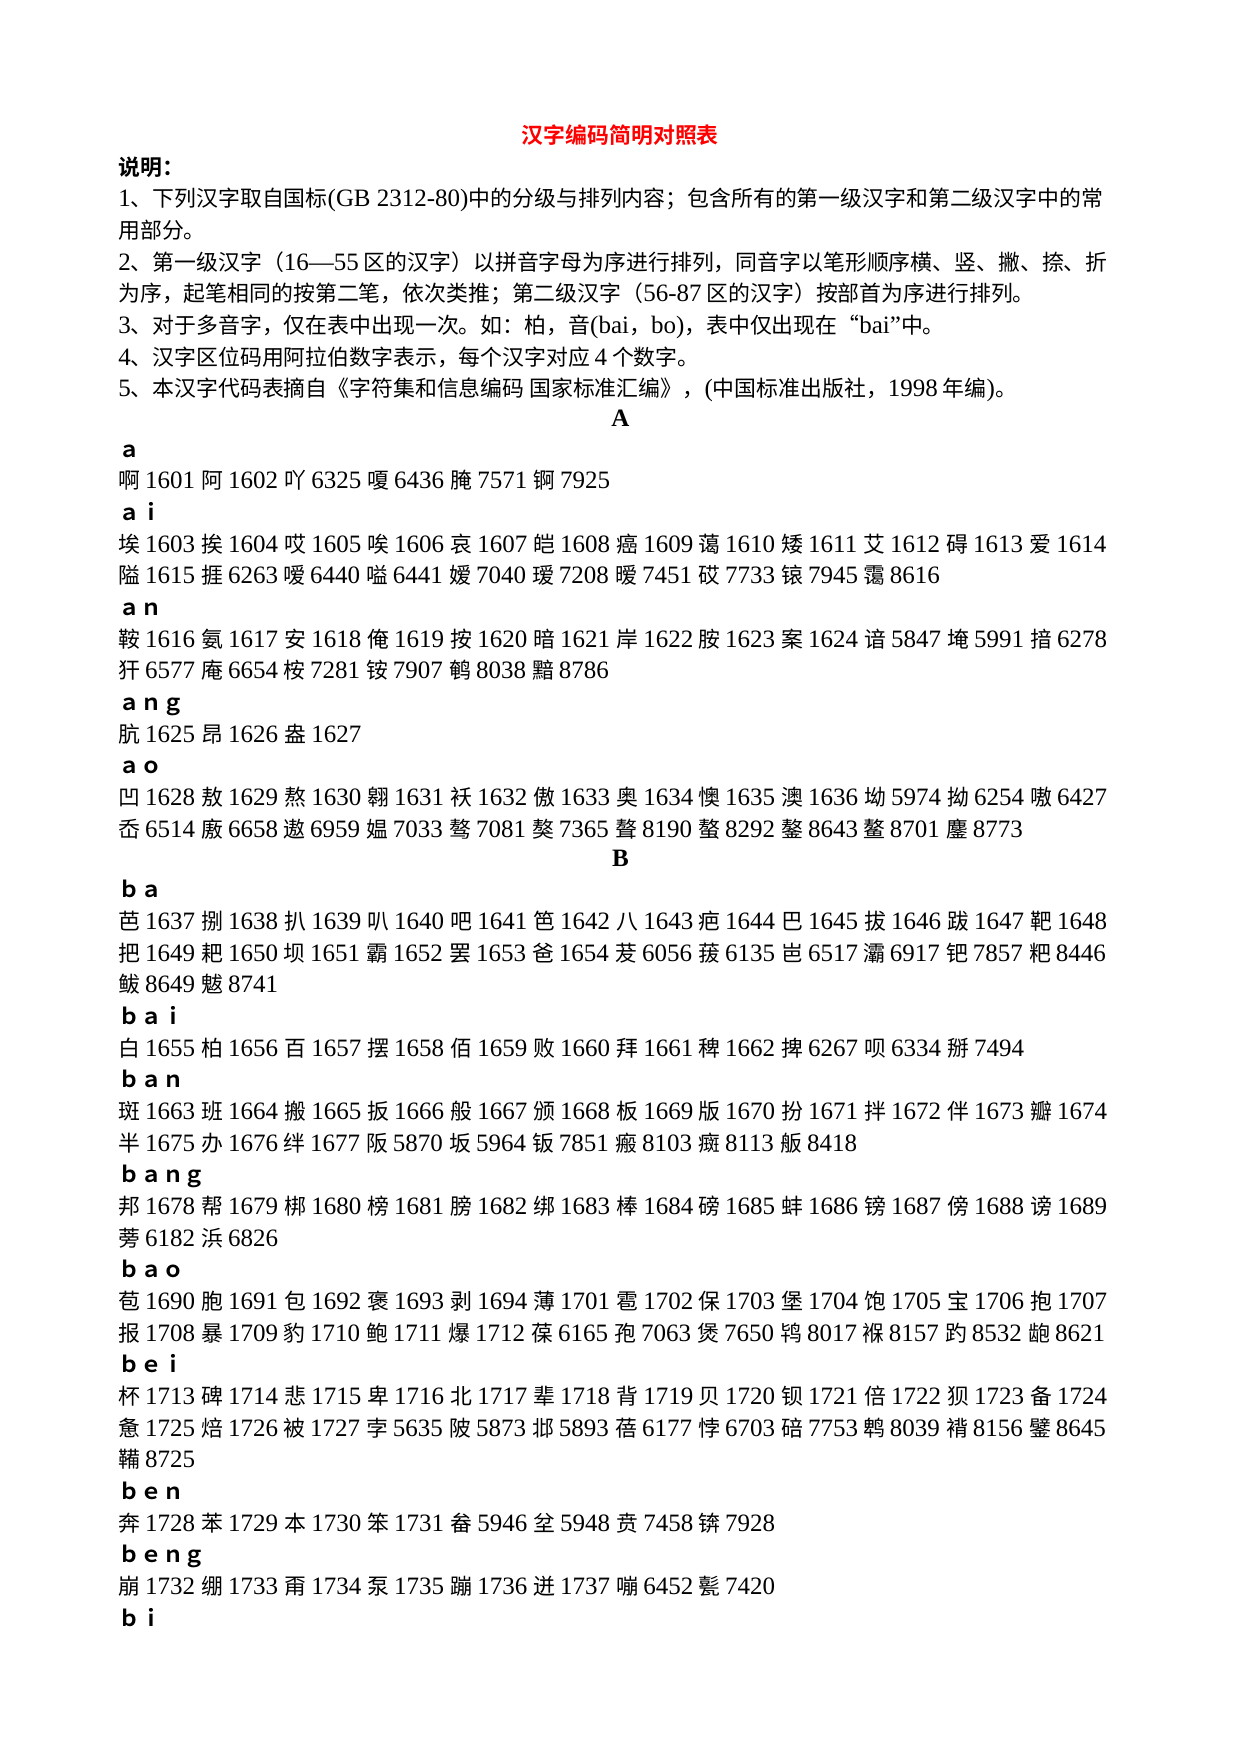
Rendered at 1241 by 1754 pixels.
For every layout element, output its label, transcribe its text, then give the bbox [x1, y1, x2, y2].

text ａｉ [118, 495, 1122, 527]
text ａｎｇ [118, 685, 1122, 717]
text 苞 1690 胞 1691 包 1692 褒 1693 剥 1694 薄 1701 雹 1702保 1703 堡 1704 饱 1705 宝 1706 抱 1707 报 1708 暴 1709豹 1710 鲍 1711 爆 1712 葆 6165 孢 7063 煲 7650 鸨 8017褓 8157 趵 8532 龅 8621 [118, 1284, 1122, 1347]
text 鞍 1616 氨 1617 安 1618 俺 1619 按 1620 暗 1621 岸 1622胺 1623 案 1624 谙 5847 埯 5991 揞 6278 犴 6577 庵 6654桉 7281 铵 7907 鹌 8038 黯 8786 [118, 622, 1122, 685]
text ｂｅｉ [118, 1347, 1122, 1379]
text ａｏ [118, 748, 1122, 780]
text ｂａｉ [118, 999, 1122, 1031]
text ｂａ [118, 872, 1122, 904]
text 杯 1713 碑 1714 悲 1715 卑 1716 北 1717 辈 1718 背 1719贝 1720 钡 1721 倍 1722 狈 1723 备 1724 惫 1725 焙 1726被 1727 孛 5635 陂 5873 邶 5893 蓓 6177 悖 6703 碚 7753鹎 8039 褙 8156 鐾 8645 鞴 8725 [118, 1379, 1122, 1474]
text ｂａｎ [118, 1062, 1122, 1094]
text A [118, 403, 1122, 432]
text 肮 1625 昂 1626 盎 1627 [118, 717, 1122, 748]
text ｂｅｎｇ [118, 1537, 1122, 1569]
text ｂａｎｇ [118, 1157, 1122, 1189]
text 1、下列汉字取自国标(GB 2312-80)中的分级与排列内容；包含所有的第一级汉字和第二级汉字中的常用部分。 [118, 181, 1122, 245]
text 凹 1628 敖 1629 熬 1630 翱 1631 袄 1632 傲 1633 奥 1634懊 1635 澳 1636 坳 5974 拗 6254 嗷 6427 岙 6514 廒 6658遨 6959 媪 7033 骜 7081 獒 7365 聱 8190 螯 8292 鏊 8643鳌 8701 鏖 8773 [118, 780, 1122, 843]
text ａ [118, 432, 1122, 463]
text 汉字编码简明对照表 [118, 118, 1122, 150]
text 3、对于多音字，仅在表中出现一次。如：柏，音(bai，bo)，表中仅出现在“bai”中。 [118, 308, 1122, 340]
text 啊 1601 阿 1602 吖 6325 嗄 6436 腌 7571 锕 7925 [118, 463, 1122, 495]
text ｂｅｎ [118, 1474, 1122, 1506]
text 斑 1663 班 1664 搬 1665 扳 1666 般 1667 颁 1668 板 1669版 1670 扮 1671 拌 1672 伴 1673 瓣 1674 半 1675 办 1676绊 1677 阪 5870 坂 5964 钣 7851 瘢 8103 癍 8113 舨 8418 [118, 1094, 1122, 1157]
text 芭 1637 捌 1638 扒 1639 叭 1640 吧 1641 笆 1642 八 1643疤 1644 巴 1645 拔 1646 跋 1647 靶 1648 把 1649 耙 1650坝 1651 霸 1652 罢 1653 爸 1654 茇 6056 菝 6135 岜 6517灞 6917 钯 7857 粑 8446 鲅 8649 魃 8741 [118, 904, 1122, 999]
text ｂａｏ [118, 1252, 1122, 1284]
text B [118, 843, 1122, 872]
text 奔 1728 苯 1729 本 1730 笨 1731 畚 5946 坌 5948 贲 7458锛 7928 [118, 1506, 1122, 1537]
text ｂｉ [118, 1601, 1122, 1632]
text 埃 1603 挨 1604 哎 1605 唉 1606 哀 1607 皑 1608 癌 1609蔼 1610 矮 1611 艾 1612 碍 1613 爱 1614 隘 1615 捱 6263嗳 6440 嗌 6441 嫒 7040 瑷 7208 暧 7451 砹 7733 锿 7945霭 8616 [118, 527, 1122, 590]
text 崩 1732 绷 1733 甭 1734 泵 1735 蹦 1736 迸 1737 嘣 6452甏 7420 [118, 1569, 1122, 1601]
text 邦 1678 帮 1679 梆 1680 榜 1681 膀 1682 绑 1683 棒 1684磅 1685 蚌 1686 镑 1687 傍 1688 谤 1689 蒡 6182 浜 6826 [118, 1189, 1122, 1252]
text ａｎ [118, 590, 1122, 622]
text 4、汉字区位码用阿拉伯数字表示，每个汉字对应4个数字。 [118, 340, 1122, 371]
text 白 1655 柏 1656 百 1657 摆 1658 佰 1659 败 1660 拜 1661稗 1662 捭 6267 呗 6334 掰 7494 [118, 1031, 1122, 1062]
text 说明： [118, 150, 1122, 181]
text 2、第一级汉字（16—55区的汉字）以拼音字母为序进行排列，同音字以笔形顺序横、竖、撇、捺、折为序，起笔相同的按第二笔，依次类推；第二级汉字（56-87区的汉字）按部首为序进行排列。 [118, 245, 1122, 308]
text 5、本汉字代码表摘自《字符集和信息编码 国家标准汇编》，(中国标准出版社，1998年编)。 [118, 371, 1122, 403]
